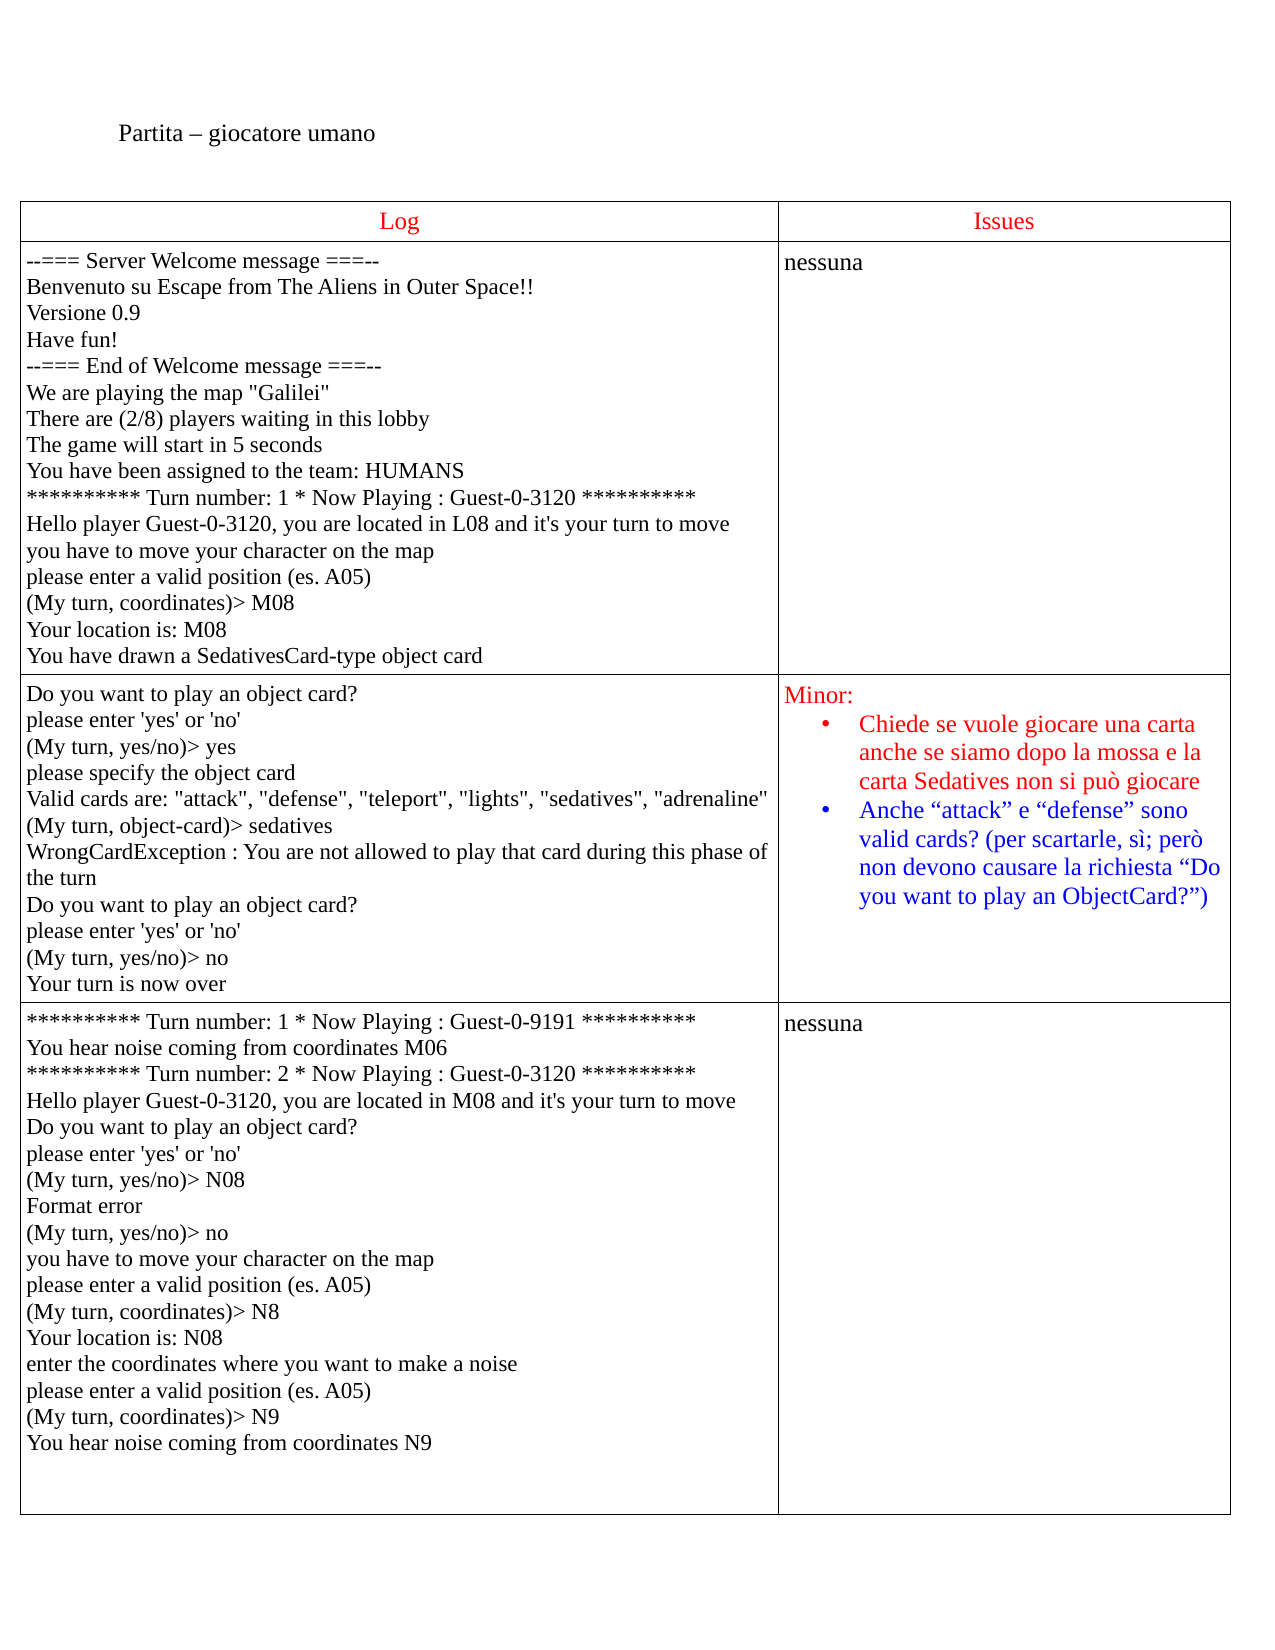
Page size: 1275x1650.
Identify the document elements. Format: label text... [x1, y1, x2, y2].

table_header Log [21, 202, 778, 241]
table_cell nessuna [779, 242, 1230, 674]
table_cell ********** Turn number: 1 * Now Playing : Guest-0-9191 ********** You hear noise coming from coordinates M06 ********** Turn number: 2 * Now Playing : Guest-0-3120 ********** Hello player Guest-0-3120, you are located in M08 and it's your turn to move Do you want to play an object card? please enter 'yes' or 'no' (My turn, yes/no)> N08 Format error (My turn, yes/no)> no you have to move your character on the map please enter a valid position (es. A05) (My turn, coordinates)> N8 Your location is: N08 enter the coordinates where you want to make a noise please enter a valid position (es. A05) (My turn, coordinates)> N9 You hear noise coming from coordinates N9 [21, 1003, 778, 1514]
table_cell Minor: Chiede se vuole giocare una carta anche se siamo dopo la mossa e la carta Sedatives non si può giocare Anche “attack” e “defense” sono valid cards? (per scartarle, sì; però non devono causare la richiesta “Do you want to play an ObjectCard?”) [779, 675, 1230, 1002]
table_cell --=== Server Welcome message ===-- Benvenuto su Escape from The Aliens in Outer Space!! Versione 0.9 Have fun! --=== End of Welcome message ===-- We are playing the map "Galilei" There are (2/8) players waiting in this lobby The game will start in 5 seconds You have been assigned to the team: HUMANS ********** Turn number: 1 * Now Playing : Guest-0-3120 ********** Hello player Guest-0-3120, you are located in L08 and it's your turn to move you have to move your character on the map please enter a valid position (es. A05) (My turn, coordinates)> M08 Your location is: M08 You have drawn a SedativesCard-type object card [21, 242, 778, 674]
table_cell Do you want to play an object card? please enter 'yes' or 'no' (My turn, yes/no)> yes please specify the object card Valid cards are: "attack", "defense", "teleport", "lights", "sedatives", "adrenaline" (My turn, object-card)> sedatives WrongCardException : You are not allowed to play that card during this phase of the turn Do you want to play an object card? please enter 'yes' or 'no' (My turn, yes/no)> no Your turn is now over [21, 675, 778, 1002]
table_header Issues [779, 202, 1230, 241]
text Partita – giocatore umano [118, 118, 1157, 147]
table_cell nessuna [779, 1003, 1230, 1514]
